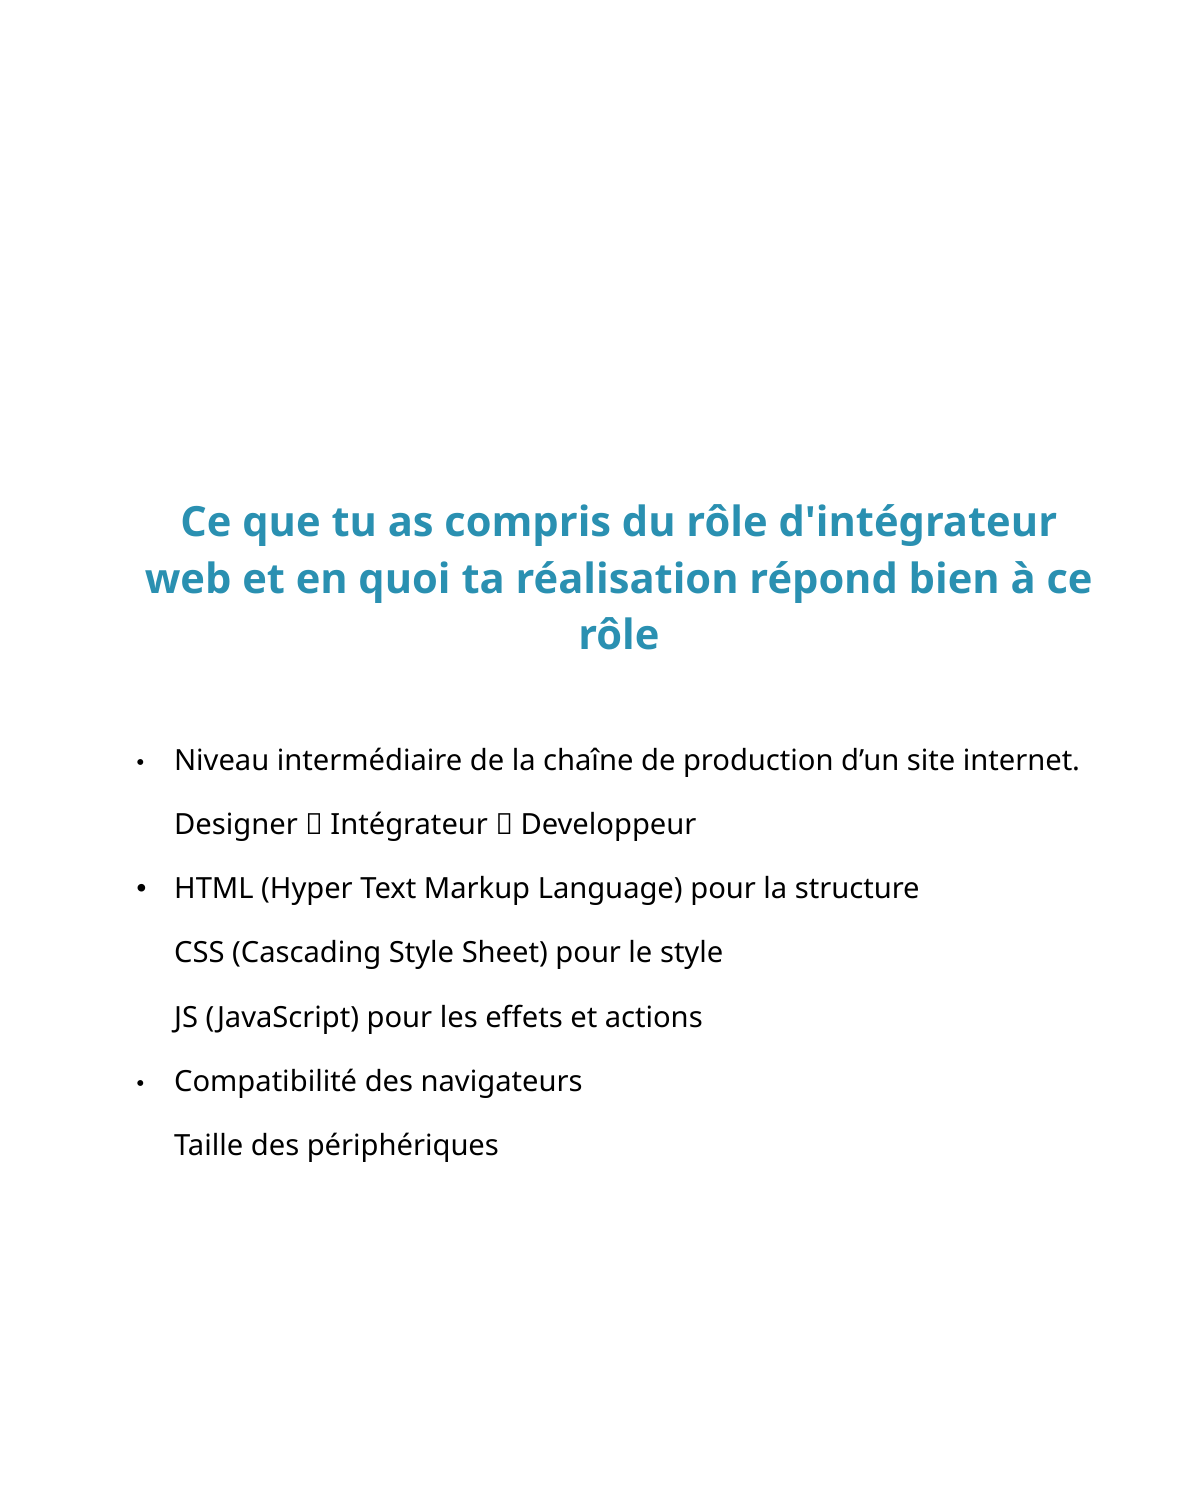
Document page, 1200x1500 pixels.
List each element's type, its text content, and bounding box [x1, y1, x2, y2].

subtitle Ce que tu as compris du rôle d'intégrateur web et en quoi ta réalisation répond bien à ce rôle [136, 492, 1101, 662]
list Niveau intermédiaire de la chaîne de production d’un site internet. Designer  Intégrateur  Developpeur [136, 739, 1101, 843]
list Compatibilité des navigateurs Taille des périphériques [136, 1060, 1101, 1164]
list HTML (Hyper Text Markup Language) pour la structure CSS (Cascading Style Sheet) pour le style JS (JavaScript) pour les effets et actions [136, 867, 1101, 1036]
